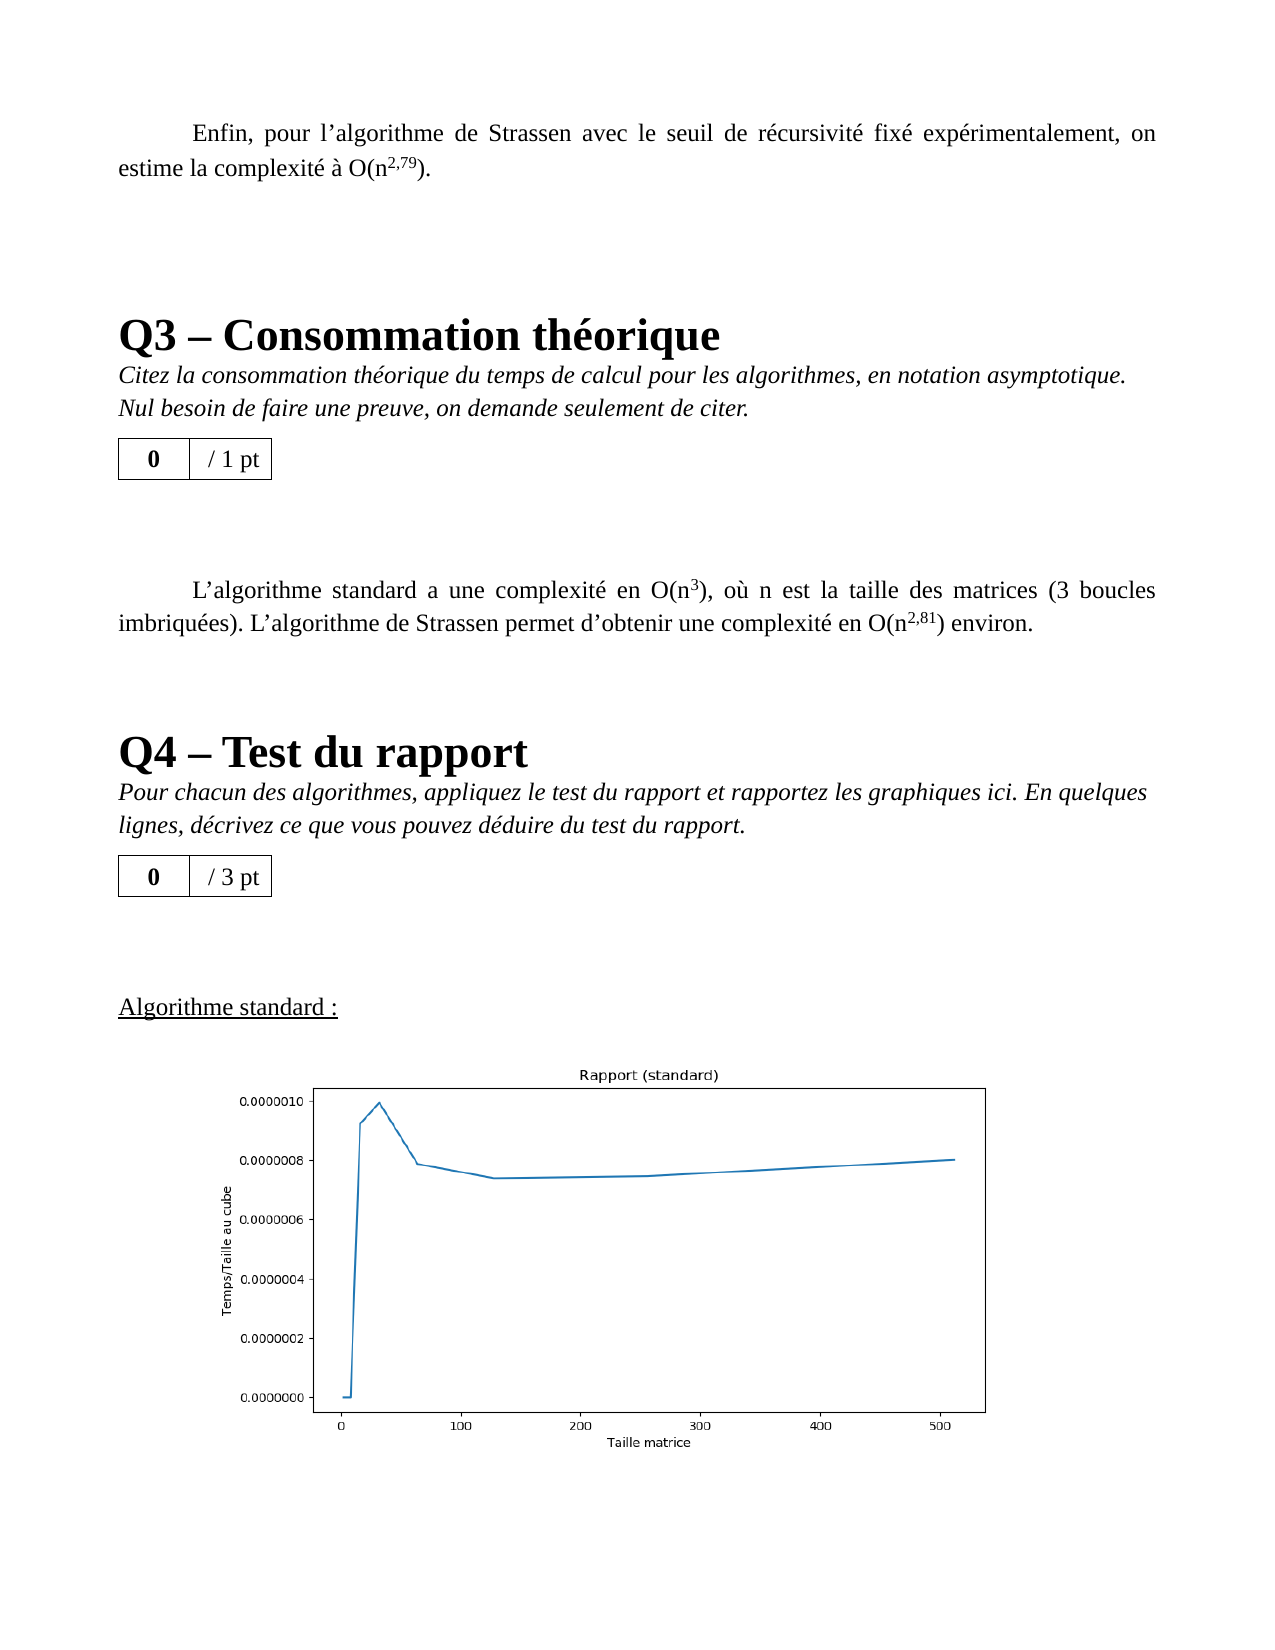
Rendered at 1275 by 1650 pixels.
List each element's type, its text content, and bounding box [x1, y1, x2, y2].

text Citez la consommation théorique du temps de calcul pour les algorithmes, en notation asymptotique. Nul besoin de faire une preuve, on demande seulement de citer. [118, 360, 1157, 422]
text Pour chacun des algorithmes, appliquez le test du rapport et rapportez les graphiques ici. En quelques lignes, décrivez ce que vous pouvez déduire du test du rapport. [118, 777, 1157, 839]
text L’algorithme standard a une complexité en O(n3), où n est la taille des matrices (3 boucles imbriquées). L’algorithme de Strassen permet d’obtenir une complexité en O(n2,81) environ. [118, 575, 1157, 637]
table_header 0 [119, 439, 189, 479]
text Enfin, pour l’algorithme de Strassen avec le seuil de récursivité fixé expérimentalement, on estime la complexité à O(n2,79). [118, 118, 1157, 181]
subtitle Q3 – Consommation théorique [118, 307, 1157, 360]
subtitle Q4 – Test du rapport [118, 724, 1157, 777]
picture [204, 1037, 1071, 1458]
table_header / 1 pt [190, 439, 271, 479]
table_header / 3 pt [190, 856, 271, 896]
text Algorithme standard : [118, 992, 1157, 1021]
table_header 0 [119, 856, 189, 896]
